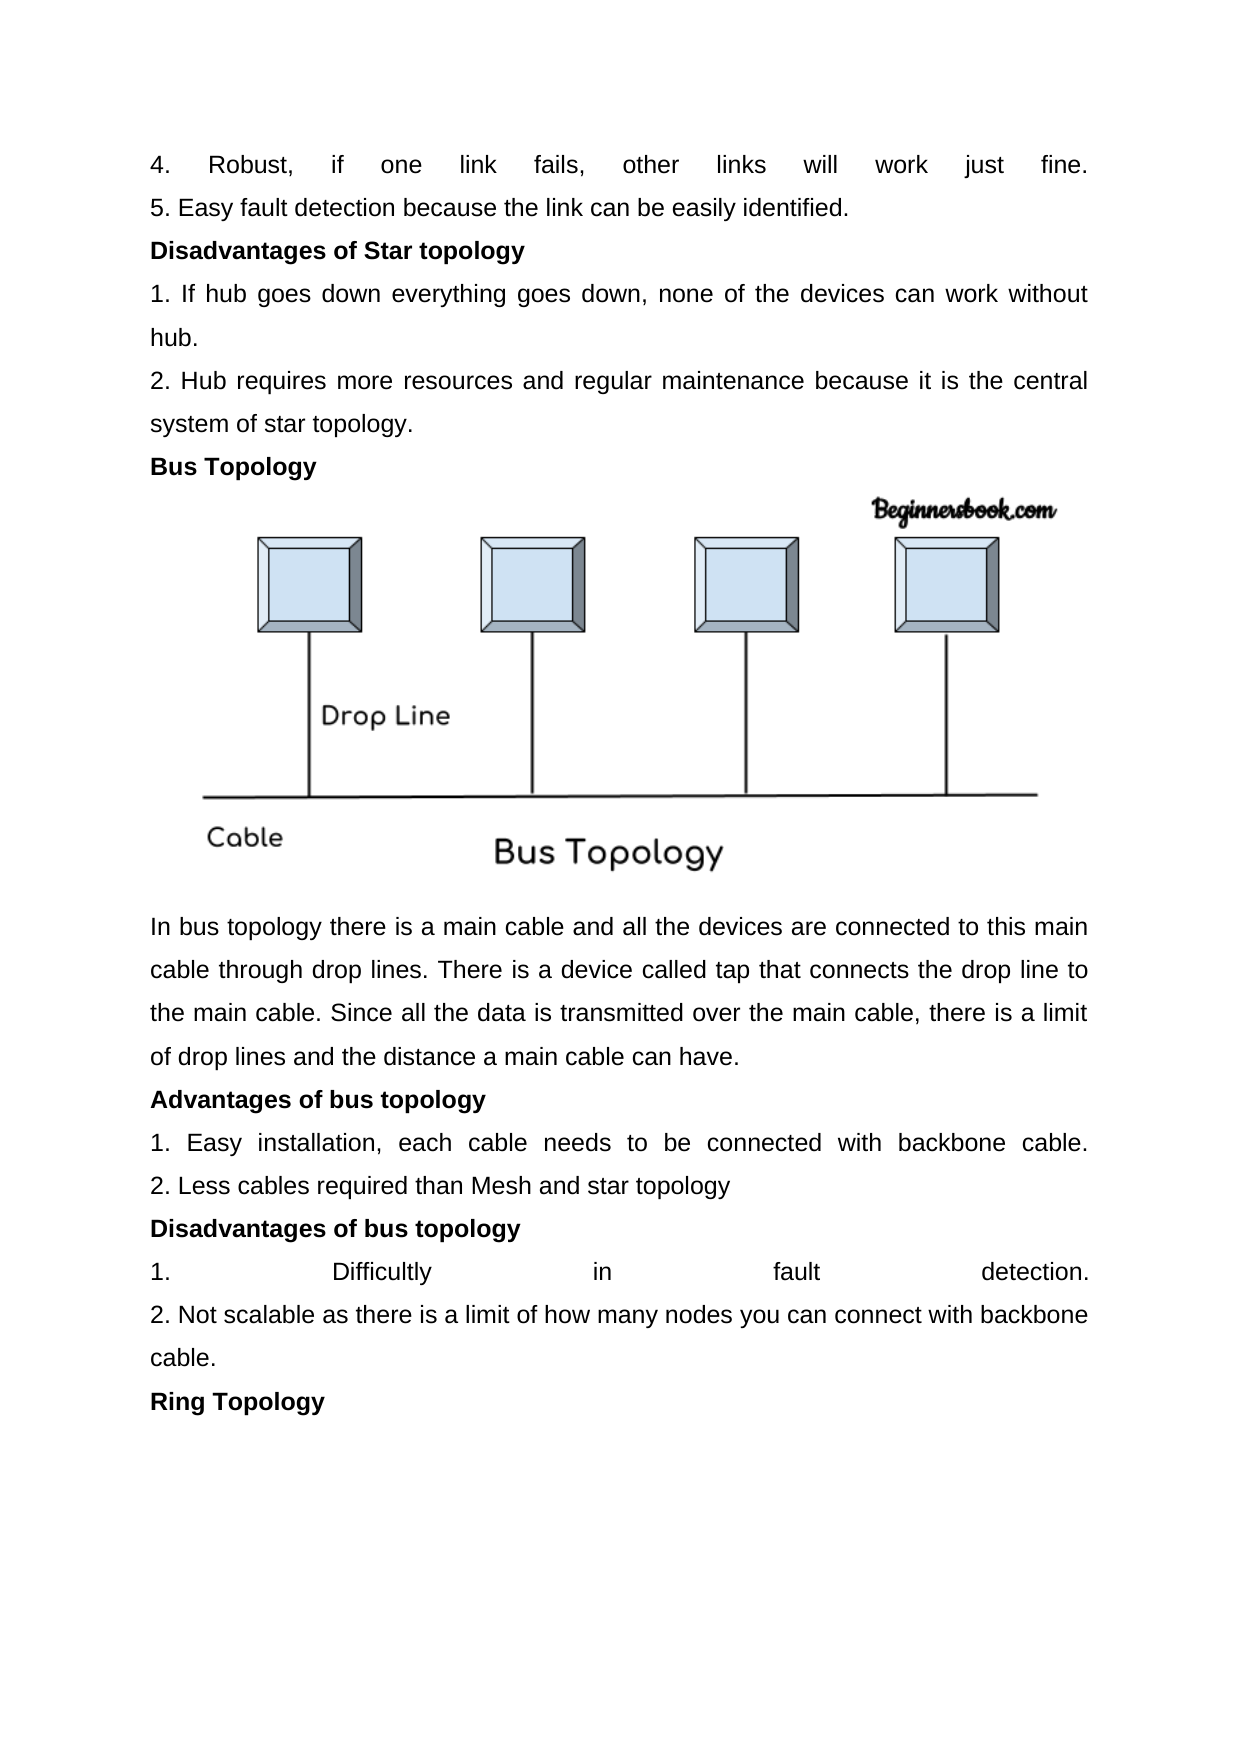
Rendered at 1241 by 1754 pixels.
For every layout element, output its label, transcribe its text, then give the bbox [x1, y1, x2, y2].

subtitle Advantages of bus topology [150, 1084, 1090, 1113]
subtitle Disadvantages of bus topology [150, 1214, 1090, 1243]
text 4. Robust, if one link fails, other links will work just fine. 5. Easy fault detection because the link can be easily identified. [150, 150, 1090, 222]
subtitle Ring Topology [150, 1386, 1090, 1415]
text 1. If hub goes down everything goes down, none of the devices can work without hub. 2. Hub requires more resources and regular maintenance because it is the central system of star topology. [150, 279, 1090, 437]
text 1. Difficultly in fault detection. 2. Not scalable as there is a limit of how many nodes you can connect with backbone cable. [150, 1257, 1090, 1372]
text 1. Easy installation, each cable needs to be connected with backbone cable. 2. Less cables required than Mesh and star topology [150, 1128, 1090, 1199]
text In bus topology there is a main cable and all the devices are connected to this main cable through drop lines. There is a device called tap that connects the drop line to the main cable. Since all the data is transmitted over the main cable, there is a limit of drop lines and the distance a main cable can have. [150, 495, 1090, 1070]
subtitle Disadvantages of Star topology [150, 236, 1090, 265]
subtitle Bus Topology [150, 452, 1090, 481]
